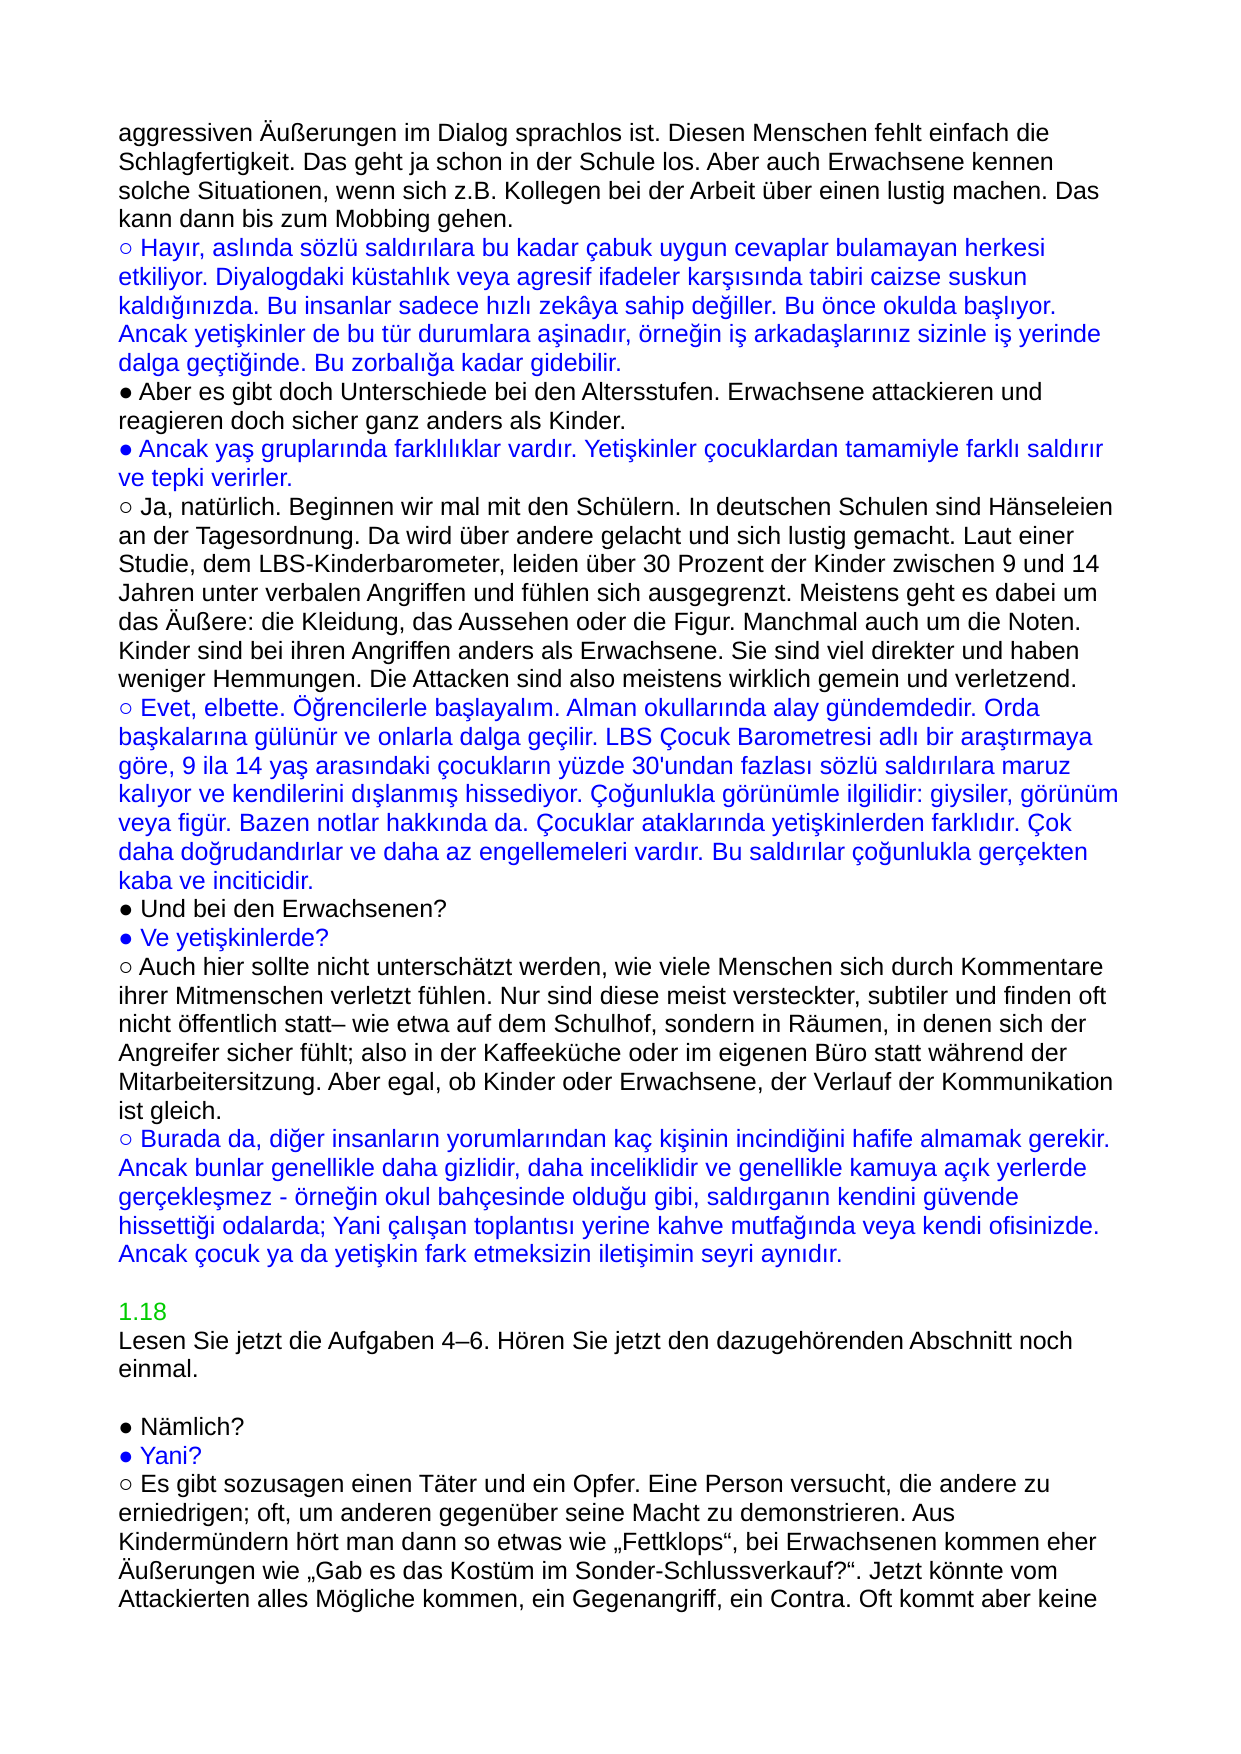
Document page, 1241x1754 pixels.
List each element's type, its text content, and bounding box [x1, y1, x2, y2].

text ● Und bei den Erwachsenen? [118, 894, 1122, 923]
text aggressiven Äußerungen im Dialog sprachlos ist. Diesen Menschen fehlt einfach die Schlagfertigkeit. Das geht ja schon in der Schule los. Aber auch Erwachsene kennen solche Situationen, wenn sich z.B. Kollegen bei der Arbeit über einen lustig machen. Das kann dann bis zum Mobbing gehen. [118, 118, 1122, 233]
text ○ Ja, natürlich. Beginnen wir mal mit den Schülern. In deutschen Schulen sind Hänseleien an der Tagesordnung. Da wird über andere gelacht und sich lustig gemacht. Laut einer Studie, dem LBS-Kinderbarometer, leiden über 30 Prozent der Kinder zwischen 9 und 14 Jahren unter verbalen Angriffen und fühlen sich ausgegrenzt. Meistens geht es dabei um das Äußere: die Kleidung, das Aussehen oder die Figur. Manchmal auch um die Noten. Kinder sind bei ihren Angriffen anders als Erwachsene. Sie sind viel direkter und haben weniger Hemmungen. Die Attacken sind also meistens wirklich gemein und verletzend. [118, 492, 1122, 693]
text ○ Hayır, aslında sözlü saldırılara bu kadar çabuk uygun cevaplar bulamayan herkesi etkiliyor. Diyalogdaki küstahlık veya agresif ifadeler karşısında tabiri caizse suskun kaldığınızda. Bu insanlar sadece hızlı zekâya sahip değiller. Bu önce okulda başlıyor. Ancak yetişkinler de bu tür durumlara aşinadır, örneğin iş arkadaşlarınız sizinle iş yerinde dalga geçtiğinde. Bu zorbalığa kadar gidebilir. [118, 233, 1122, 377]
text ● Nämlich? [118, 1412, 1122, 1441]
text ● Ancak yaş gruplarında farklılıklar vardır. Yetişkinler çocuklardan tamamiyle farklı saldırır ve tepki verirler. [118, 434, 1122, 492]
text Lesen Sie jetzt die Aufgaben 4–6. Hören Sie jetzt den dazugehörenden Abschnitt noch einmal. [118, 1326, 1122, 1383]
text ○ Es gibt sozusagen einen Täter und ein Opfer. Eine Person versucht, die andere zu erniedrigen; oft, um anderen gegenüber seine Macht zu demonstrieren. Aus Kindermündern hört man dann so etwas wie „Fettklops“, bei Erwachsenen kommen eher Äußerungen wie „Gab es das Kostüm im Sonder-Schlussverkauf?“. Jetzt könnte vom Attackierten alles Mögliche kommen, ein Gegenangriff, ein Contra. Oft kommt aber keine [118, 1469, 1122, 1613]
text ● Ve yetişkinlerde? [118, 923, 1122, 952]
text 1.18 [118, 1297, 1122, 1326]
text ○ Evet, elbette. Öğrencilerle başlayalım. Alman okullarında alay gündemdedir. Orda başkalarına gülünür ve onlarla dalga geçilir. LBS Çocuk Barometresi adlı bir araştırmaya göre, 9 ila 14 yaş arasındaki çocukların yüzde 30'undan fazlası sözlü saldırılara maruz kalıyor ve kendilerini dışlanmış hissediyor. Çoğunlukla görünümle ilgilidir: giysiler, görünüm veya figür. Bazen notlar hakkında da. Çocuklar ataklarında yetişkinlerden farklıdır. Çok daha doğrudandırlar ve daha az engellemeleri vardır. Bu saldırılar çoğunlukla gerçekten kaba ve inciticidir. [118, 693, 1122, 894]
text ● Yani? [118, 1441, 1122, 1469]
text ○ Burada da, diğer insanların yorumlarından kaç kişinin incindiğini hafife almamak gerekir. Ancak bunlar genellikle daha gizlidir, daha inceliklidir ve genellikle kamuya açık yerlerde gerçekleşmez - örneğin okul bahçesinde olduğu gibi, saldırganın kendini güvende hissettiği odalarda; Yani çalışan toplantısı yerine kahve mutfağında veya kendi ofisinizde. Ancak çocuk ya da yetişkin fark etmeksizin iletişimin seyri aynıdır. [118, 1124, 1122, 1268]
text ○ Auch hier sollte nicht unterschätzt werden, wie viele Menschen sich durch Kommentare ihrer Mitmenschen verletzt fühlen. Nur sind diese meist versteckter, subtiler und finden oft nicht öffentlich statt– wie etwa auf dem Schulhof, sondern in Räumen, in denen sich der Angreifer sicher fühlt; also in der Kaffeeküche oder im eigenen Büro statt während der Mitarbeitersitzung. Aber egal, ob Kinder oder Erwachsene, der Verlauf der Kommunikation ist gleich. [118, 952, 1122, 1124]
text ● Aber es gibt doch Unterschiede bei den Altersstufen. Erwachsene attackieren und reagieren doch sicher ganz anders als Kinder. [118, 377, 1122, 434]
